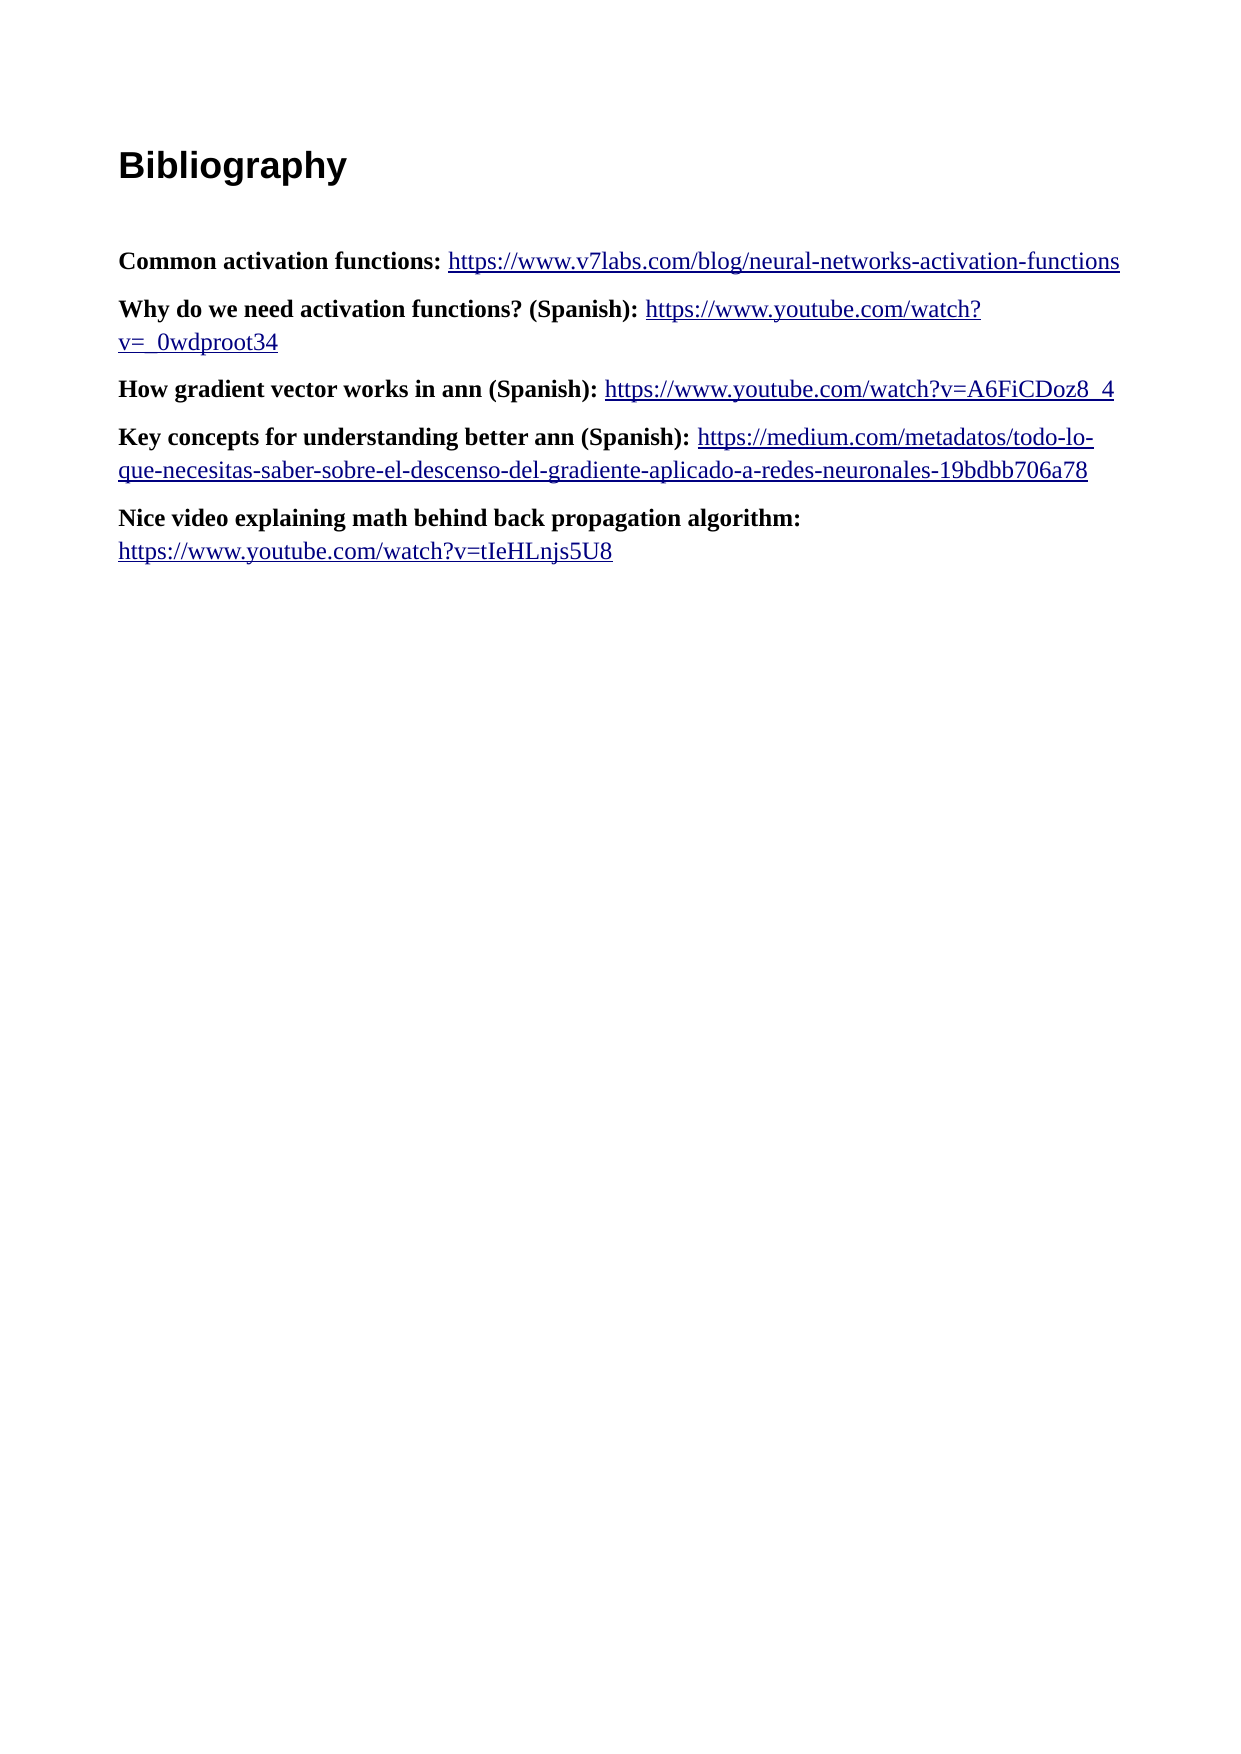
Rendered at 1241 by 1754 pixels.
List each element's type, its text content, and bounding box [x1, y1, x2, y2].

text Key concepts for understanding better ann (Spanish): https://medium.com/metadatos/todo-lo-que-necesitas-saber-sobre-el-descenso-del-gradiente-aplicado-a-redes-neuronales-19bdbb706a78 [118, 422, 1122, 484]
text Common activation functions: https://www.v7labs.com/blog/neural-networks-activation-functions [118, 246, 1122, 275]
text How gradient vector works in ann (Spanish): https://www.youtube.com/watch?v=A6FiCDoz8_4 [118, 374, 1122, 403]
text Nice video explaining math behind back propagation algorithm: https://www.youtube.com/watch?v=tIeHLnjs5U8 [118, 503, 1122, 564]
text Why do we need activation functions? (Spanish): https://www.youtube.com/watch?v=_0wdproot34 [118, 294, 1122, 356]
subtitle Bibliography [118, 143, 1122, 186]
